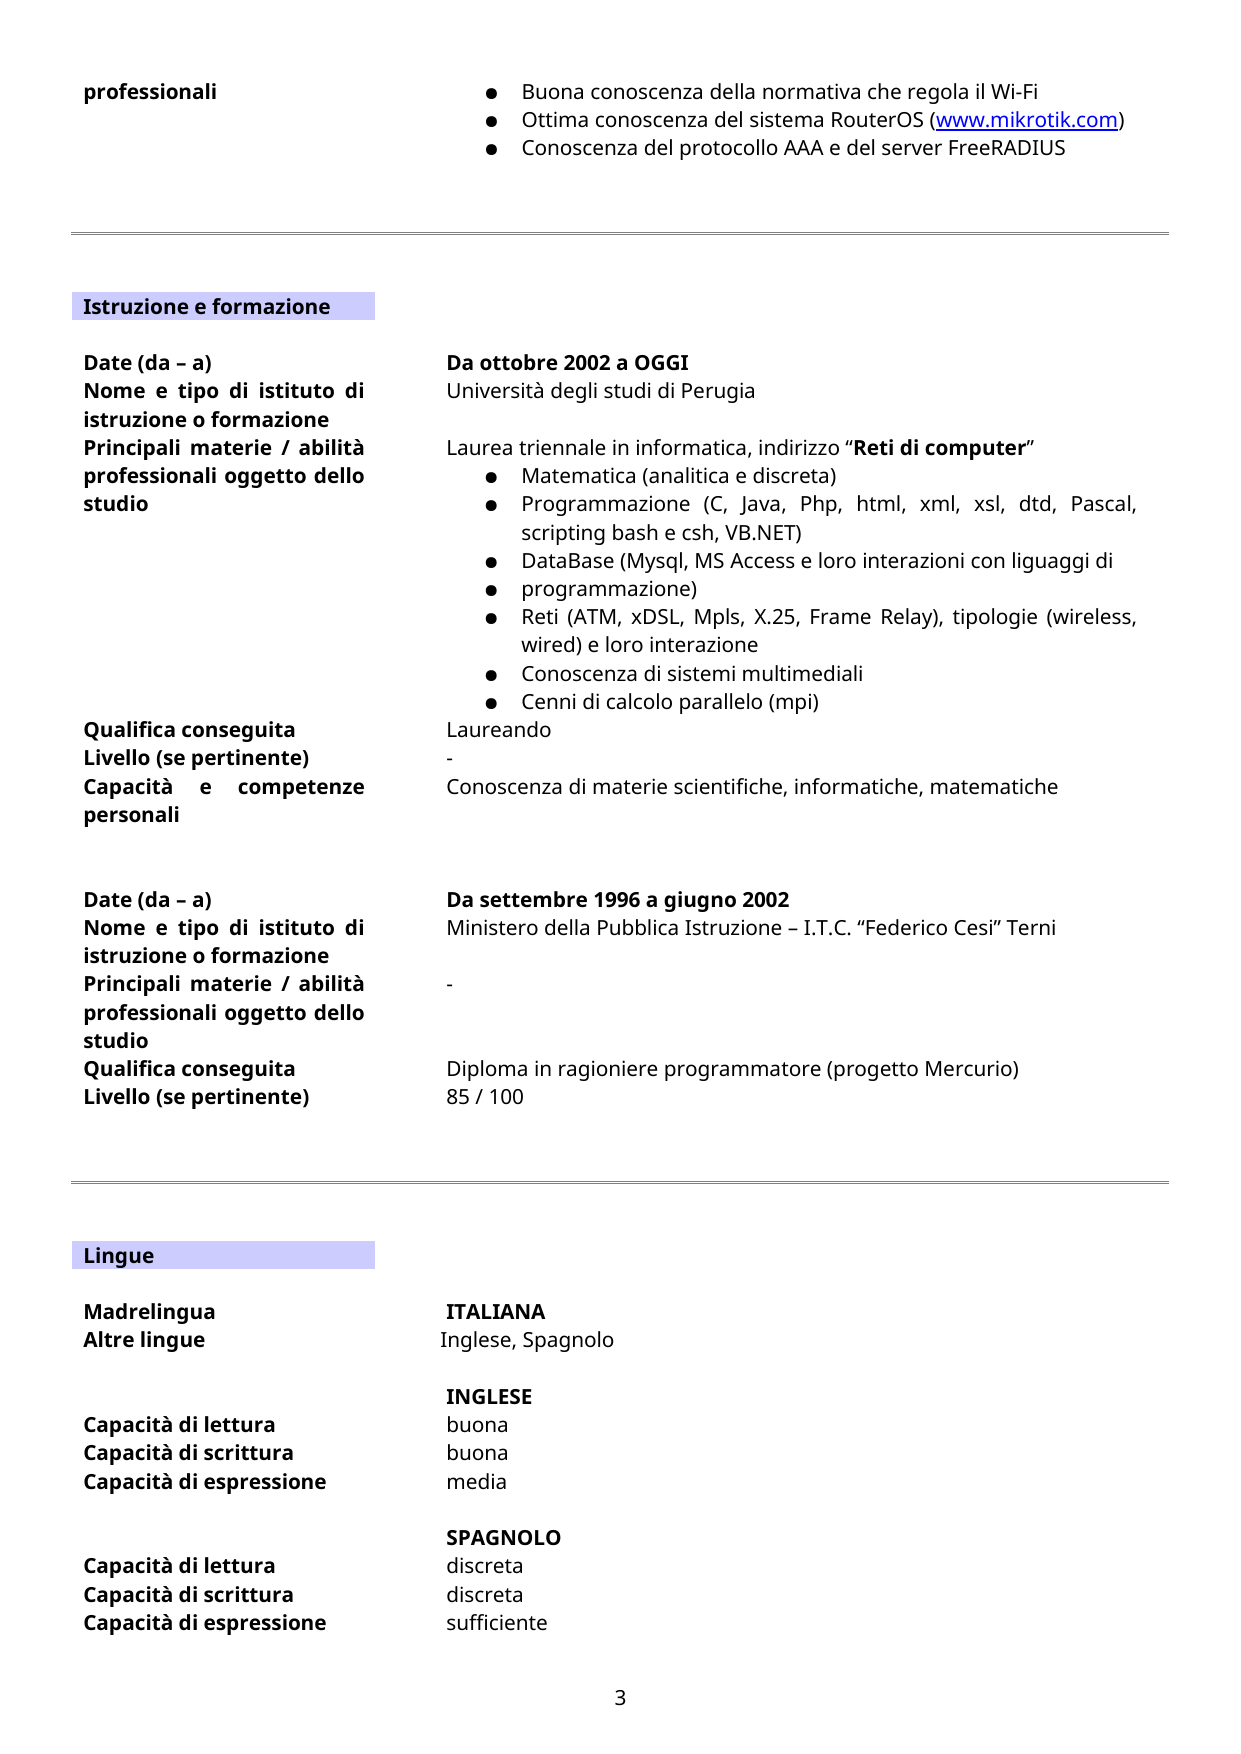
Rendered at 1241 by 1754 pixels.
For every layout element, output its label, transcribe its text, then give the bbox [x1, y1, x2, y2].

table_header ITALIANA [435, 1298, 1149, 1326]
table_cell Livello (se pertinente) [72, 1082, 376, 1111]
table_cell Capacità di lettura [72, 1410, 376, 1438]
table_cell [376, 1410, 435, 1438]
table_cell - [435, 744, 1149, 772]
table_cell Capacità di espressione [72, 1467, 376, 1495]
table_cell discreta [435, 1580, 1149, 1608]
table_cell Nome e tipo di istituto di istruzione o formazione [72, 377, 376, 433]
table_cell Principali materie / abilità professionali oggetto dello studio [72, 433, 376, 715]
table_cell Diploma in ragioniere programmatore (progetto Mercurio) [435, 1054, 1149, 1082]
table_cell [376, 1608, 435, 1636]
table_cell professionali [72, 77, 376, 161]
table_cell [376, 715, 435, 743]
table_cell Conoscenza di materie scientifiche, informatiche, matematiche [435, 772, 1149, 828]
table_header Date (da – a) [72, 348, 376, 377]
table_header [72, 1523, 376, 1551]
table_cell - [435, 969, 1149, 1054]
table_cell [376, 1326, 435, 1354]
table_cell [376, 913, 435, 969]
table_cell Capacità di lettura [72, 1551, 376, 1580]
table_cell [376, 1580, 435, 1608]
table_cell buona [435, 1439, 1149, 1467]
table_cell 85 / 100 [435, 1082, 1149, 1111]
table_cell [376, 1467, 435, 1495]
table_cell Laureando [435, 715, 1149, 743]
table_header INGLESE [435, 1382, 1149, 1410]
table_header Da settembre 1996 a giugno 2002 [435, 885, 1149, 913]
table_header [376, 1298, 435, 1326]
table_cell Nome e tipo di istituto di istruzione o formazione [72, 913, 376, 969]
table_cell Qualifica conseguita [72, 1054, 376, 1082]
table_cell Capacità e competenze personali [72, 772, 376, 828]
table_cell Capacità di scrittura [72, 1580, 376, 1608]
table_cell sufficiente [435, 1608, 1149, 1636]
table_cell Principali materie / abilità professionali oggetto dello studio [72, 969, 376, 1054]
table_cell Ampia conoscenza della rete wireless e del suo funzionamento Buona conoscenza della normativa che regola il Wi-Fi Ottima conoscenza del sistema RouterOS (www.mikrotik.com) Conoscenza del protocollo AAA e del server FreeRADIUS [435, 77, 1149, 161]
table_header Istruzione e formazione [72, 292, 375, 320]
table_cell media [435, 1467, 1149, 1495]
table_cell Livello (se pertinente) [72, 744, 376, 772]
table_header Lingue [72, 1241, 375, 1269]
table_header Date (da – a) [72, 885, 376, 913]
table_cell [376, 1082, 435, 1111]
table_cell [376, 1054, 435, 1082]
table_cell buona [435, 1410, 1149, 1438]
table_cell [376, 772, 435, 828]
table_header [72, 1382, 376, 1410]
table_cell [376, 377, 435, 433]
table_header [376, 885, 435, 913]
table_cell discreta [435, 1551, 1149, 1580]
table_cell [376, 433, 435, 715]
table_cell Capacità di espressione [72, 1608, 376, 1636]
table_header [376, 1523, 435, 1551]
table_header [376, 1382, 435, 1410]
table_header Madrelingua [72, 1298, 376, 1326]
table_header SPAGNOLO [435, 1523, 1149, 1551]
table_cell Università degli studi di Perugia [435, 377, 1149, 433]
table_cell [376, 744, 435, 772]
table_header [376, 348, 435, 377]
table_cell [376, 1551, 435, 1580]
table_cell Altre lingue [72, 1326, 376, 1354]
table_cell Laurea triennale in informatica, indirizzo “Reti di computer” Matematica (analitica e discreta) Programmazione (C, Java, Php, html, xml, xsl, dtd, Pascal, scripting bash e csh, VB.NET) DataBase (Mysql, MS Access e loro interazioni con liguaggi di programmazione) Reti (ATM, xDSL, Mpls, X.25, Frame Relay), tipologie (wireless, wired) e loro interazione Conoscenza di sistemi multimediali Cenni di calcolo parallelo (mpi) [435, 433, 1149, 715]
table_header Da ottobre 2002 a OGGI [435, 348, 1149, 377]
table_cell [376, 1439, 435, 1467]
table_cell Qualifica conseguita [72, 715, 376, 743]
table_cell [376, 77, 435, 161]
table_cell Inglese, Spagnolo [435, 1326, 1149, 1354]
table_cell [376, 969, 435, 1054]
table_cell Capacità di scrittura [72, 1439, 376, 1467]
table_cell Ministero della Pubblica Istruzione – I.T.C. “Federico Cesi” Terni [435, 913, 1149, 969]
